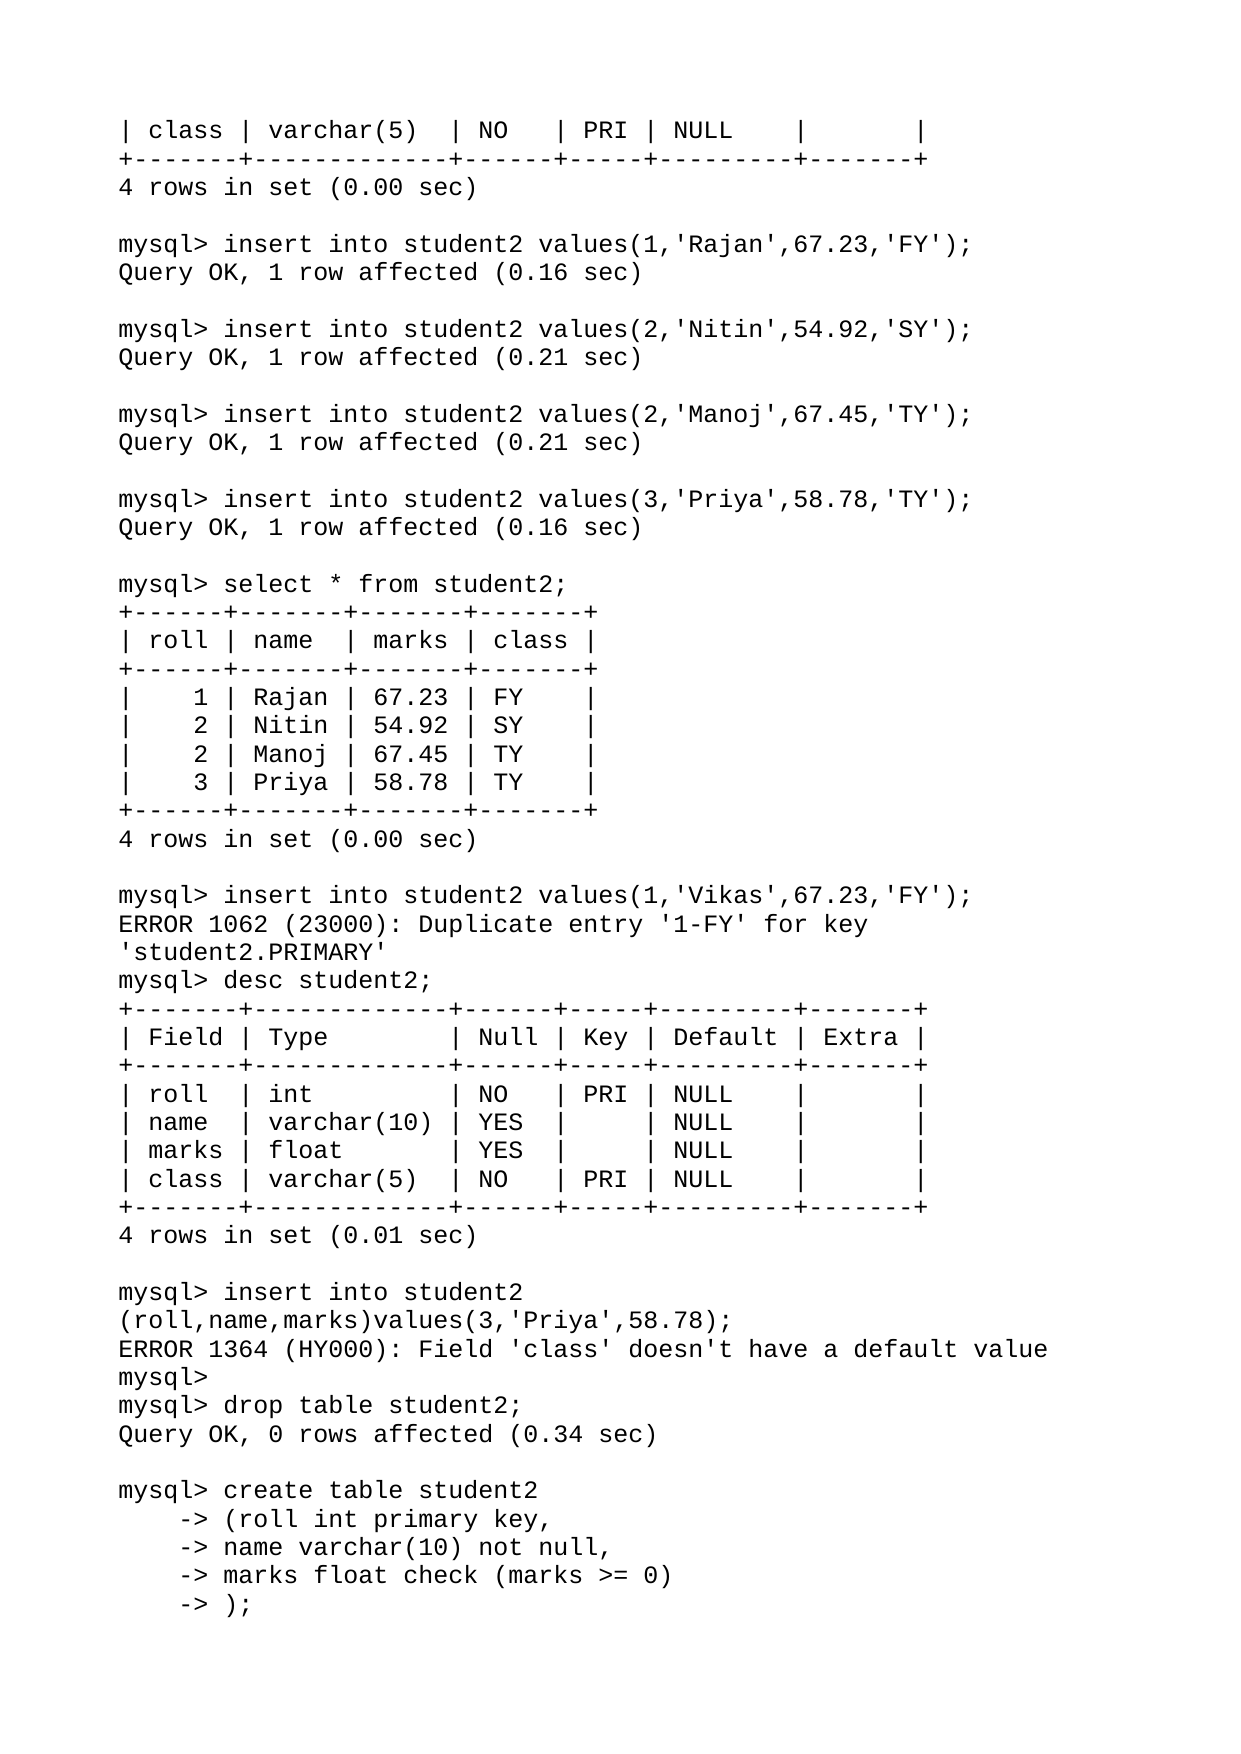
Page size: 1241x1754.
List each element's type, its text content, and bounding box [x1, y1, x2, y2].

text Query OK, 1 row affected (0.16 sec) [118, 260, 1122, 288]
text -> (roll int primary key, [118, 1506, 1122, 1535]
text 4 rows in set (0.01 sec) [118, 1223, 1122, 1251]
text | name | varchar(10) | YES | | NULL | | [118, 1110, 1122, 1138]
text -> ); [118, 1591, 1122, 1620]
text mysql> insert into student2 values(2,'Manoj',67.45,'TY'); [118, 401, 1122, 430]
text | 2 | Manoj | 67.45 | TY | [118, 741, 1122, 770]
text mysql> insert into student2 values(1,'Vikas',67.23,'FY'); [118, 883, 1122, 911]
text | roll | name | marks | class | [118, 628, 1122, 656]
text Query OK, 0 rows affected (0.34 sec) [118, 1421, 1122, 1450]
text | Field | Type | Null | Key | Default | Extra | [118, 1025, 1122, 1053]
text | class | varchar(5) | NO | PRI | NULL | | [118, 118, 1122, 146]
text 4 rows in set (0.00 sec) [118, 826, 1122, 855]
text +-------+-------------+------+-----+---------+-------+ [118, 996, 1122, 1025]
text Query OK, 1 row affected (0.16 sec) [118, 515, 1122, 543]
text | 1 | Rajan | 67.23 | FY | [118, 685, 1122, 713]
text mysql> [118, 1365, 1122, 1393]
text mysql> insert into student2 values(1,'Rajan',67.23,'FY'); [118, 231, 1122, 260]
text mysql> drop table student2; [118, 1393, 1122, 1421]
text ERROR 1062 (23000): Duplicate entry '1-FY' for key 'student2.PRIMARY' [118, 911, 1122, 968]
text | 2 | Nitin | 54.92 | SY | [118, 713, 1122, 741]
text +-------+-------------+------+-----+---------+-------+ [118, 146, 1122, 175]
text Query OK, 1 row affected (0.21 sec) [118, 345, 1122, 373]
text mysql> insert into student2 values(3,'Priya',58.78,'TY'); [118, 486, 1122, 515]
text +------+-------+-------+-------+ [118, 798, 1122, 826]
text Query OK, 1 row affected (0.21 sec) [118, 430, 1122, 458]
text | marks | float | YES | | NULL | | [118, 1138, 1122, 1166]
text mysql> desc student2; [118, 968, 1122, 996]
text | roll | int | NO | PRI | NULL | | [118, 1081, 1122, 1110]
text +------+-------+-------+-------+ [118, 600, 1122, 628]
text +-------+-------------+------+-----+---------+-------+ [118, 1053, 1122, 1081]
text mysql> insert into student2 (roll,name,marks)values(3,'Priya',58.78); [118, 1280, 1122, 1336]
text mysql> create table student2 [118, 1478, 1122, 1506]
text mysql> select * from student2; [118, 571, 1122, 600]
text mysql> insert into student2 values(2,'Nitin',54.92,'SY'); [118, 316, 1122, 345]
text | class | varchar(5) | NO | PRI | NULL | | [118, 1166, 1122, 1195]
text | 3 | Priya | 58.78 | TY | [118, 770, 1122, 798]
text ERROR 1364 (HY000): Field 'class' doesn't have a default value [118, 1336, 1122, 1365]
text +------+-------+-------+-------+ [118, 656, 1122, 685]
text +-------+-------------+------+-----+---------+-------+ [118, 1195, 1122, 1223]
text 4 rows in set (0.00 sec) [118, 175, 1122, 203]
text -> name varchar(10) not null, [118, 1535, 1122, 1563]
text -> marks float check (marks >= 0) [118, 1563, 1122, 1591]
